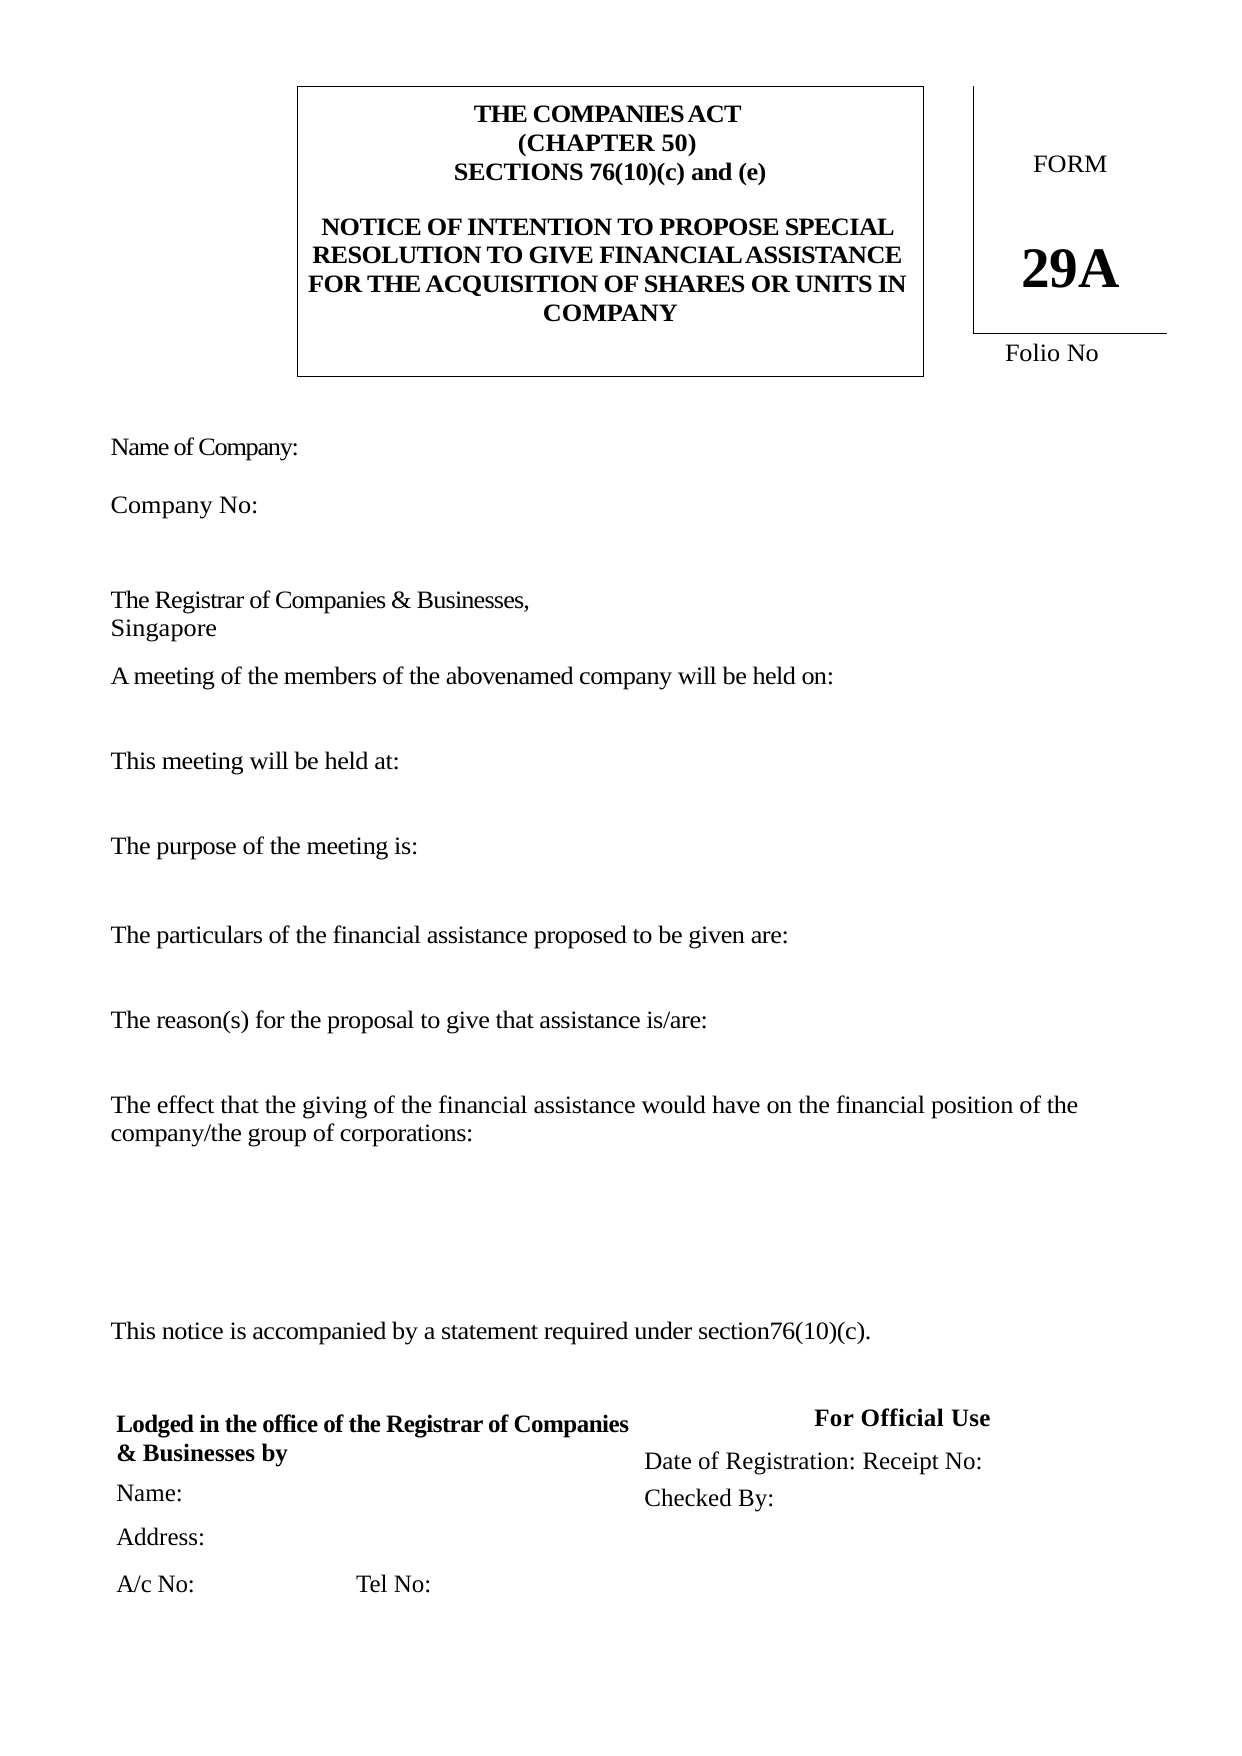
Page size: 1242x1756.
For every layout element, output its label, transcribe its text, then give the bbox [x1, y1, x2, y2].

table_header THE COMPANIES ACT (CHAPTER 50) SECTIONS 76(10)(c) and (e) NOTICE OF INTENTION TO PROPOSE SPECIAL RESOLUTION TO GIVE FINANCIAL ASSISTANCE FOR THE ACQUISITION OF SHARES OR UNITS IN COMPANY [298, 87, 923, 332]
text The Registrar of Companies & Businesses, Singapore [110, 585, 552, 642]
text Company No: <o.uen> [110, 490, 1165, 518]
table_header FORM 29A [974, 86, 1167, 332]
text Name of Company: <o.name> [110, 432, 1165, 461]
text A meeting of the members of the abovenamed company will be held on: [110, 661, 1167, 690]
text The reason(s) for the proposal to give that assistance is/are: [110, 1005, 1167, 1033]
text The effect that the giving of the financial assistance would have on the financial position of the company/the group of corporations: [110, 1090, 1137, 1147]
text This meeting will be held at: [110, 746, 1167, 775]
table_cell Folio No [974, 334, 1167, 376]
table_header For Official Use Date of Registration: Receipt No: Checked By: [638, 1404, 1167, 1604]
table_cell [298, 333, 923, 376]
text This notice is accompanied by a statement required under section76(10)(c). [110, 1316, 1167, 1345]
text The purpose of the meeting is: [110, 831, 1167, 860]
table_header Lodged in the office of the Registrar of Companies & Businesses by Name: Address: A/c No: Tel No: [110, 1404, 638, 1604]
text The particulars of the financial assistance proposed to be given are: [110, 920, 1167, 948]
table_header [924, 86, 973, 332]
table_cell [924, 333, 973, 376]
